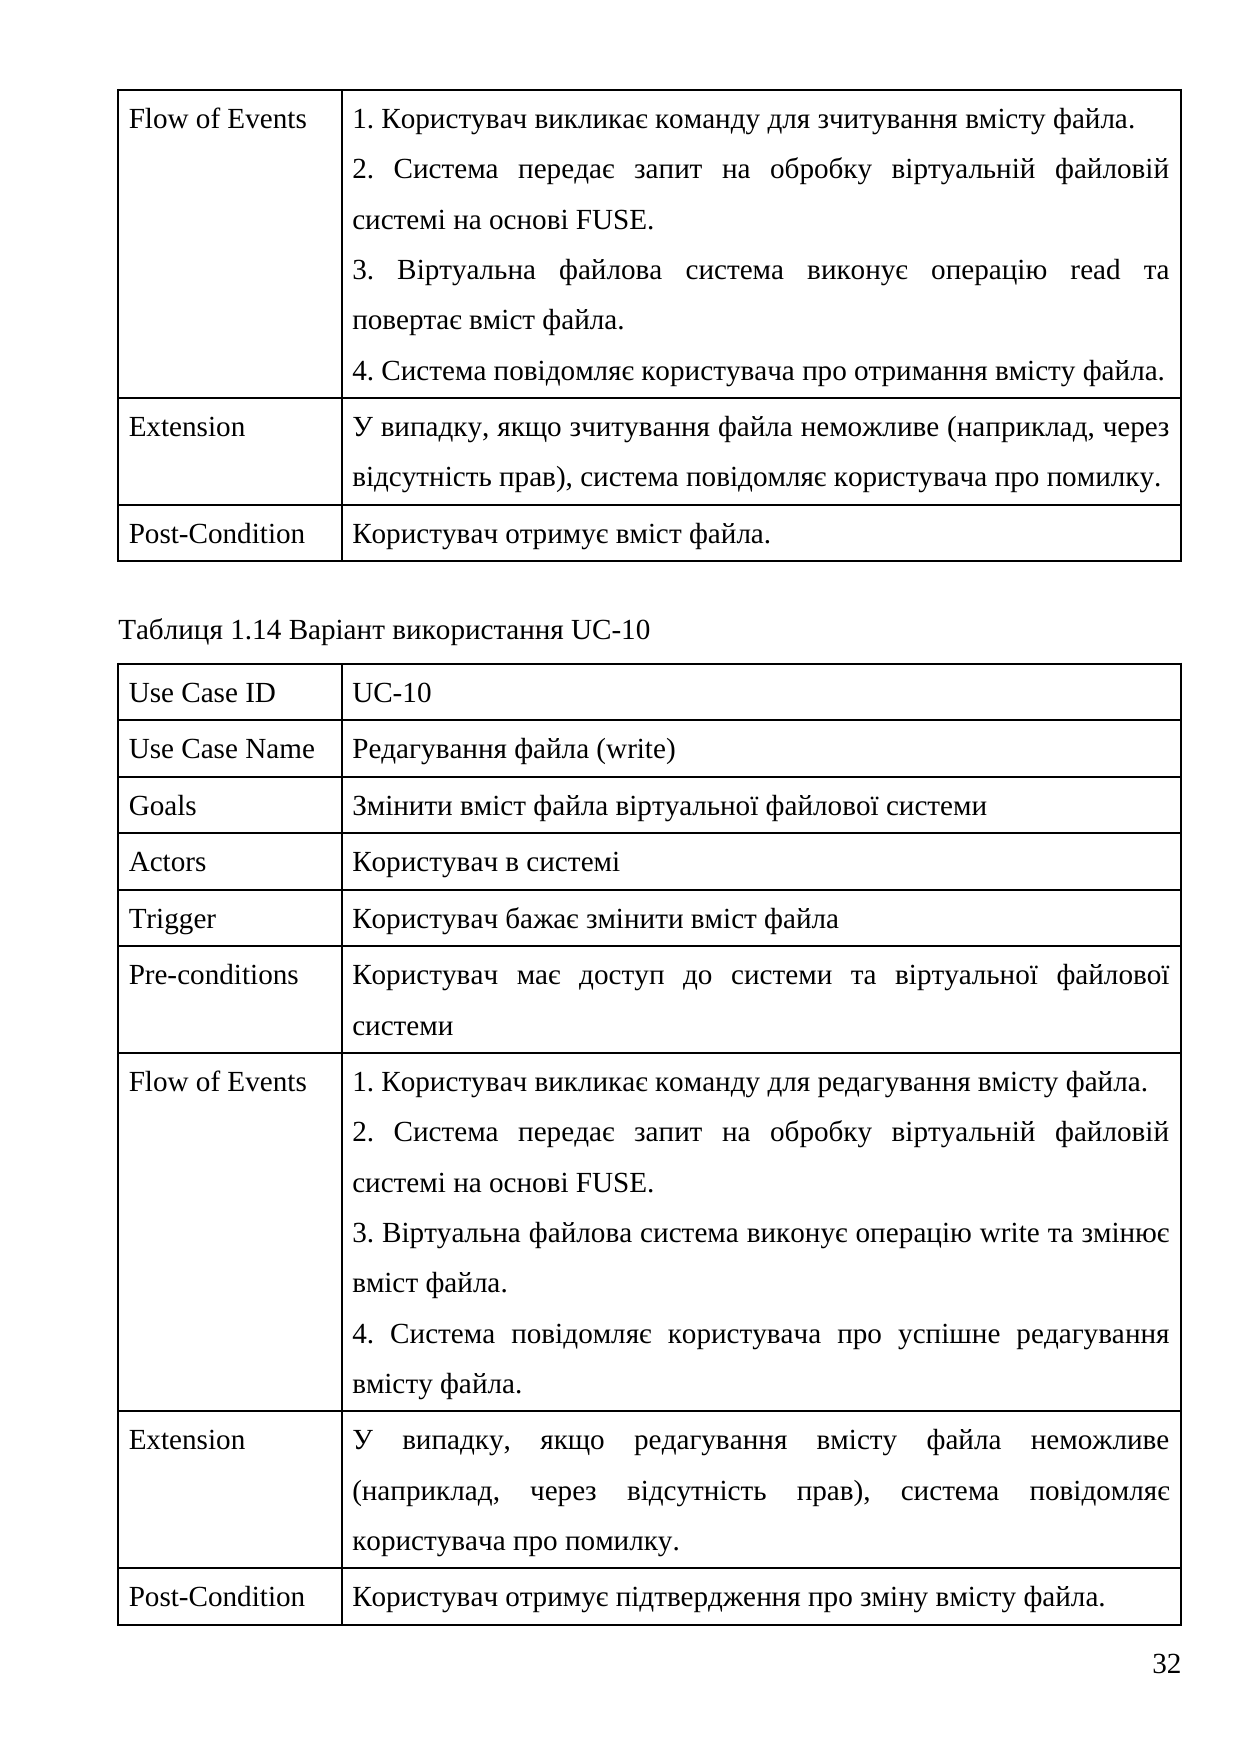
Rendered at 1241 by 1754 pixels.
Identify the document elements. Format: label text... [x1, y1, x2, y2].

table_cell Post-Condition [119, 1569, 341, 1623]
table_header UC-10 [343, 665, 1180, 719]
table_cell Pre-conditions [119, 947, 341, 1052]
table_cell У випадку, якщо редагування вмісту файла неможливе (наприклад, через відсутність прав), система повідомляє користувача про помилку. [343, 1412, 1180, 1567]
table_cell Use Case Name [119, 721, 341, 776]
table_cell 1. Користувач викликає команду для редагування вмісту файла. 2. Система передає запит на обробку віртуальній файловій системі на основі FUSE. 3. Віртуальна файлова система виконує операцію write та змінює вміст файла. 4. Система повідомляє користувача про успішне редагування вмісту файла. [343, 1054, 1180, 1410]
table_cell Редагування файла (write) [343, 721, 1180, 776]
table_cell Post-Condition [119, 506, 341, 560]
table_cell Користувач в системі [343, 834, 1180, 888]
table_cell Extension [119, 1412, 341, 1567]
list Варіант використання UC-10 [118, 612, 1181, 646]
table_cell Trigger [119, 891, 341, 945]
table_cell Користувач має доступ до системи та віртуальної файлової системи [343, 947, 1180, 1052]
table_cell Actors [119, 834, 341, 888]
table_cell Користувач отримує підтвердження про зміну вмісту файла. [343, 1569, 1180, 1623]
table_cell 1. Користувач викликає команду для зчитування вмісту файла. 2. Система передає запит на обробку віртуальній файловій системі на основі FUSE. 3. Віртуальна файлова система виконує операцію read та повертає вміст файла. 4. Система повідомляє користувача про отримання вмісту файла. [343, 91, 1180, 397]
table_cell Користувач бажає змінити вміст файла [343, 891, 1180, 945]
table_cell Flow of Events [119, 1054, 341, 1410]
table_cell Змінити вміст файла віртуальної файлової системи [343, 778, 1180, 832]
table_header Use Case ID [119, 665, 341, 719]
table_cell Goals [119, 778, 341, 832]
table_cell Користувач отримує вміст файла. [343, 506, 1180, 560]
table_cell Extension [119, 399, 341, 503]
table_cell У випадку, якщо зчитування файла неможливе (наприклад, через відсутність прав), система повідомляє користувача про помилку. [343, 399, 1180, 503]
table_cell Flow of Events [119, 91, 341, 397]
